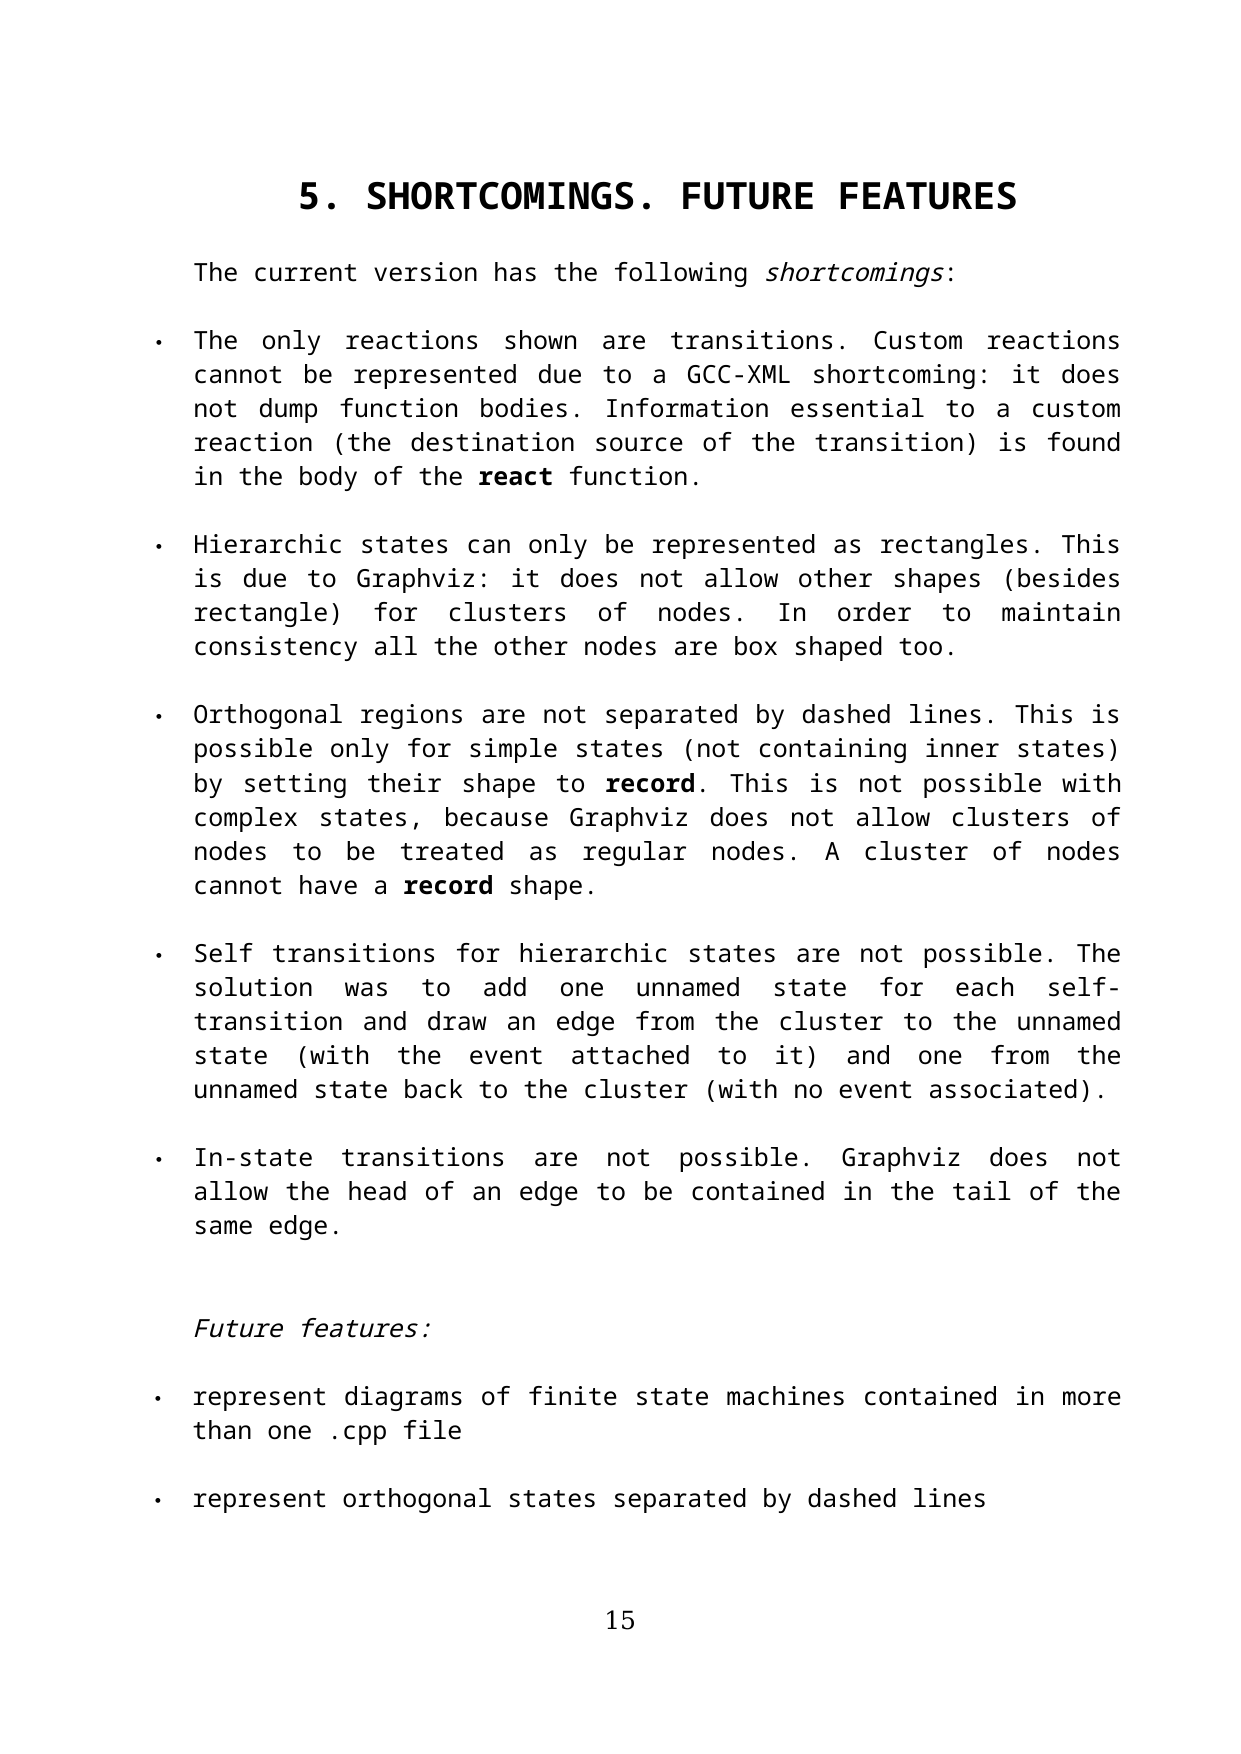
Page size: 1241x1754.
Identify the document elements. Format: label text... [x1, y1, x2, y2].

list 5. SHORTCOMINGS. FUTURE FEATURES [156, 169, 1122, 220]
list represent diagrams of finite state machines contained in more than one .cpp file [154, 1378, 1122, 1446]
list The only reactions shown are transitions. Custom reactions cannot be represented due to a GCC-XML shortcoming: it does not dump function bodies. Information essential to a custom reaction (the destination source of the transition) is found in the body of the react function. [156, 322, 1122, 493]
list Self transitions for hierarchic states are not possible. The solution was to add one unnamed state for each self-transition and draw an edge from the cluster to the unnamed state (with the event attached to it) and one from the unnamed state back to the cluster (with no event associated). [156, 936, 1122, 1106]
list Hierarchic states can only be represented as rectangles. This is due to Graphviz: it does not allow other shapes (besides rectangle) for clusters of nodes. In order to maintain consistency all the other nodes are box shaped too. [156, 527, 1122, 663]
list represent orthogonal states separated by dashed lines [154, 1481, 1122, 1514]
list The current version has the following shortcomings: [156, 254, 1122, 288]
text Future features: [118, 1310, 1122, 1344]
list Orthogonal regions are not separated by dashed lines. This is possible only for simple states (not containing inner states) by setting their shape to record. This is not possible with complex states, because Graphviz does not allow clusters of nodes to be treated as regular nodes. A cluster of nodes cannot have a record shape. [156, 697, 1122, 901]
list In-state transitions are not possible. Graphviz does not allow the head of an edge to be contained in the tail of the same edge. [156, 1140, 1122, 1242]
